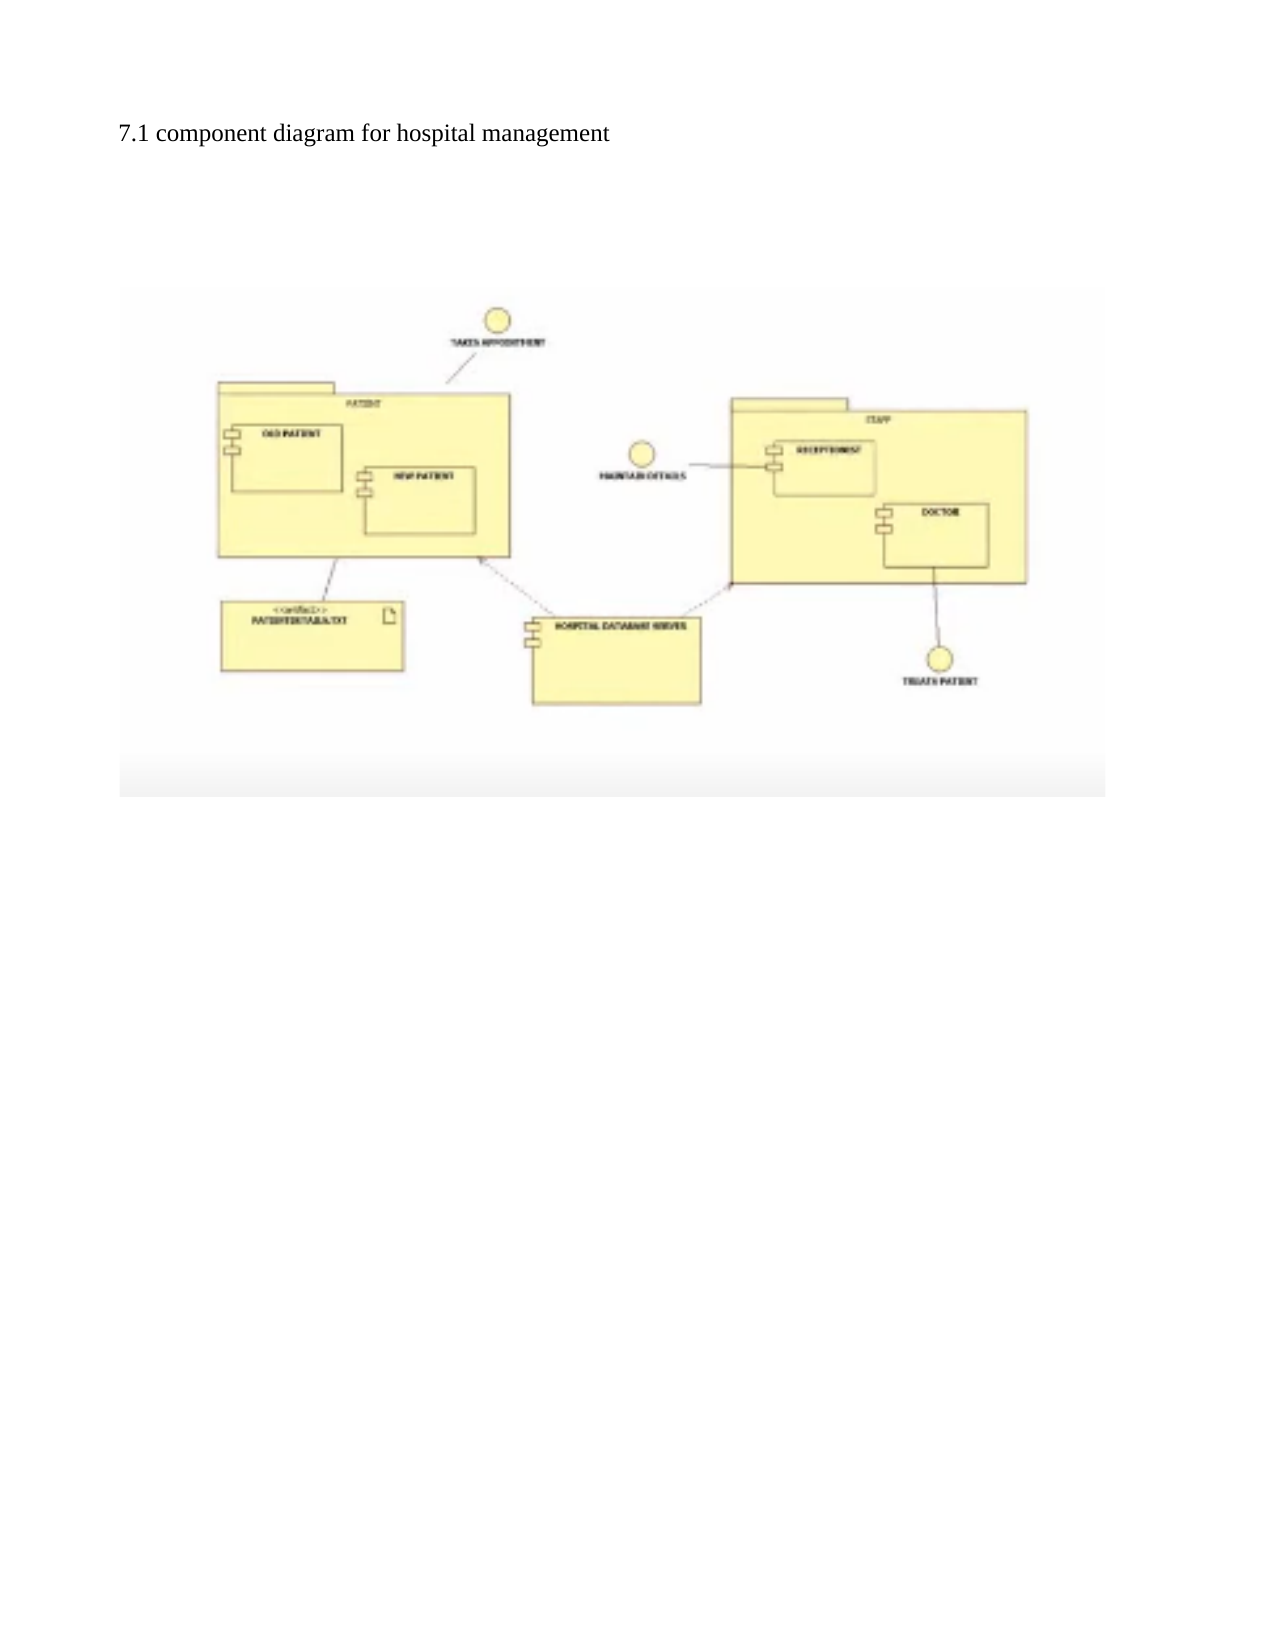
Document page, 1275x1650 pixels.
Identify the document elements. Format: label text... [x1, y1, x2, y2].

text 7.1 component diagram for hospital management [118, 118, 1157, 147]
picture [119, 287, 1106, 797]
